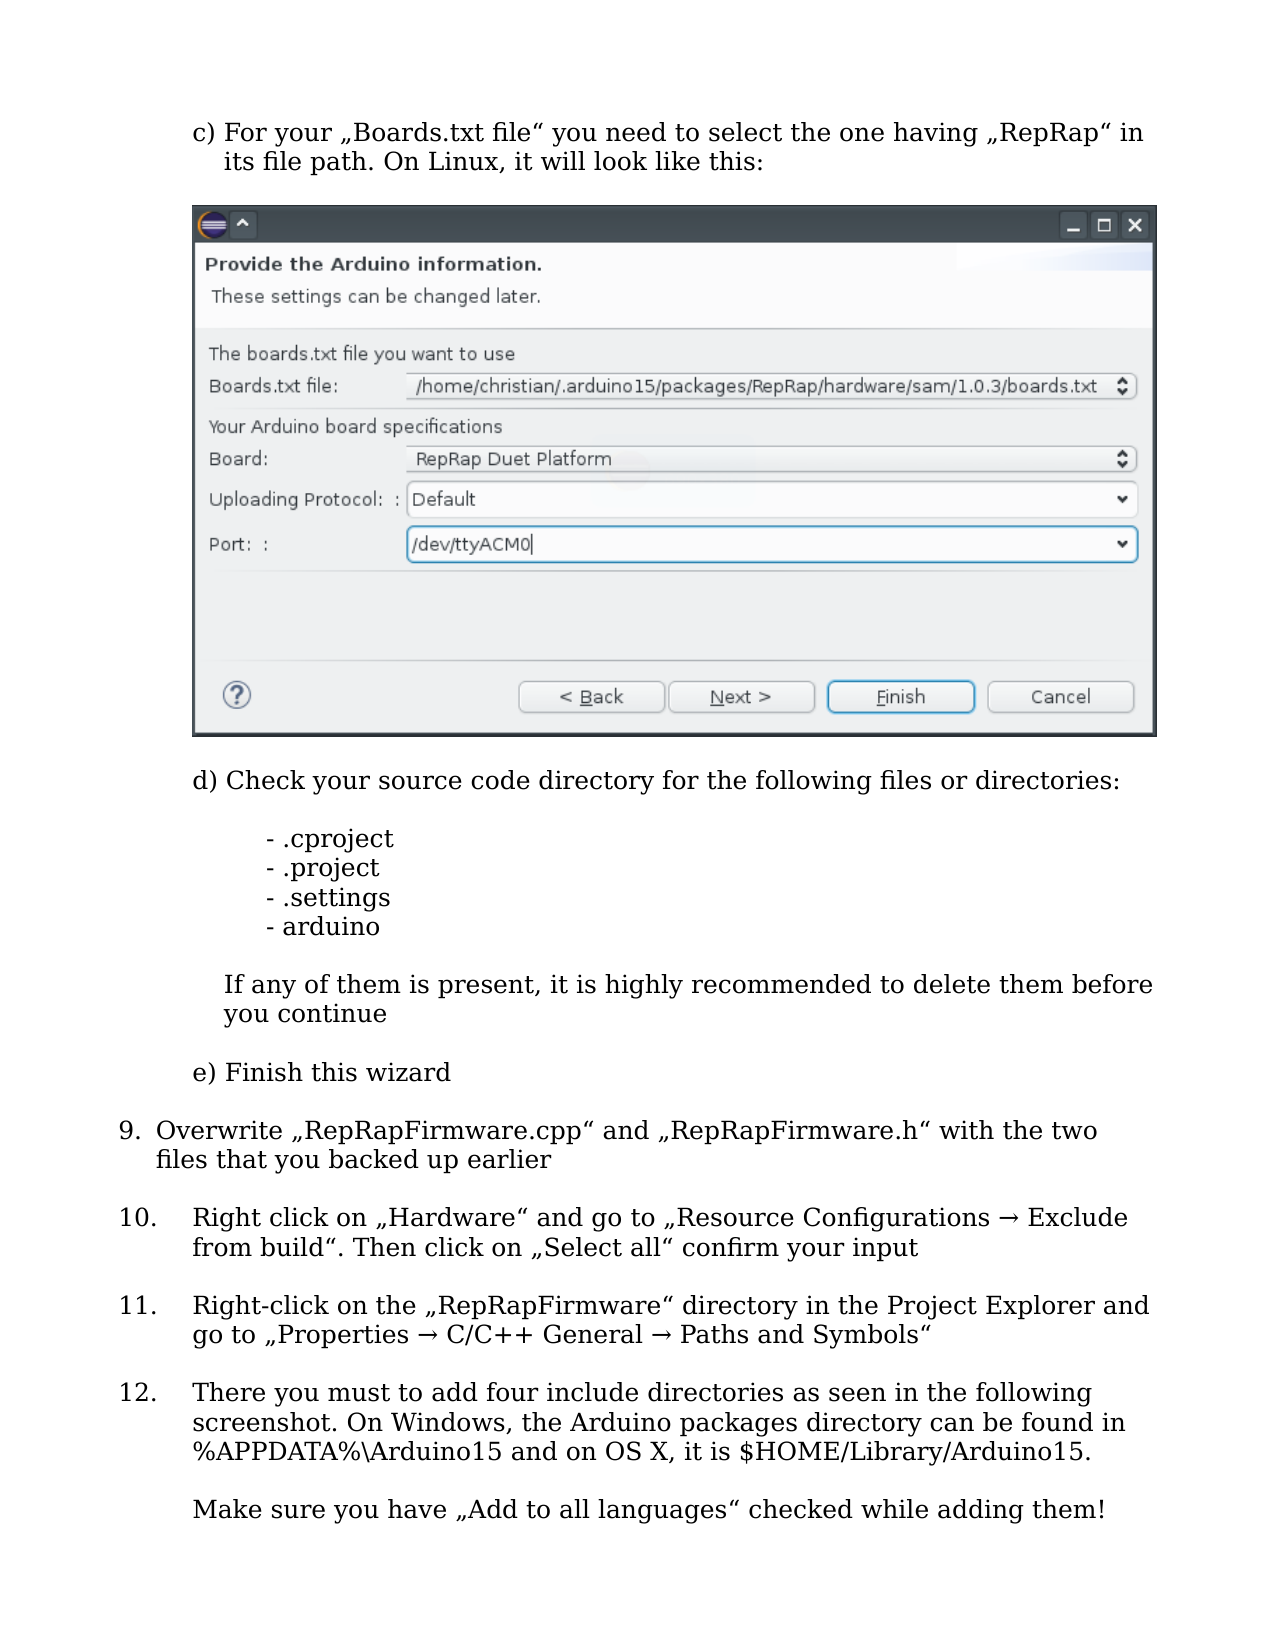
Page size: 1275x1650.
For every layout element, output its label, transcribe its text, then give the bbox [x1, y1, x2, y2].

list Right-click on the „RepRapFirmware“ directory in the Project Explorer and go to „Properties → C/C++ General → Paths and Symbols“ [118, 1291, 1157, 1349]
list Right click on „Hardware“ and go to „Resource Configurations → Exclude from build“. Then click on „Select all“ confirm your input [118, 1204, 1157, 1262]
text its file path. On Linux, it will look like this: [192, 147, 1157, 176]
list Overwrite „RepRapFirmware.cpp“ and „RepRapFirmware.h“ with the two files that you backed up earlier [118, 1116, 1157, 1174]
text - .project [192, 854, 1157, 883]
text - arduino [192, 912, 1157, 941]
text c) For your „Boards.txt file“ you need to select the one having „RepRap“ in [192, 118, 1157, 147]
text If any of them is present, it is highly recommended to delete them before [192, 970, 1157, 999]
text e) Finish this wizard [192, 1058, 1157, 1087]
text Make sure you have „Add to all languages“ checked while adding them! [118, 1495, 1157, 1524]
text you continue [192, 999, 1157, 1029]
text - .settings [192, 883, 1157, 912]
text - .cproject [192, 824, 1157, 854]
list There you must to add four include directories as seen in the following screenshot. On Windows, the Arduino packages directory can be found in %APPDATA%\Arduino15 and on OS X, it is $HOME/Library/Arduino15. [118, 1379, 1157, 1466]
text d) Check your source code directory for the following files or directories: [192, 766, 1157, 795]
picture [192, 205, 1157, 737]
